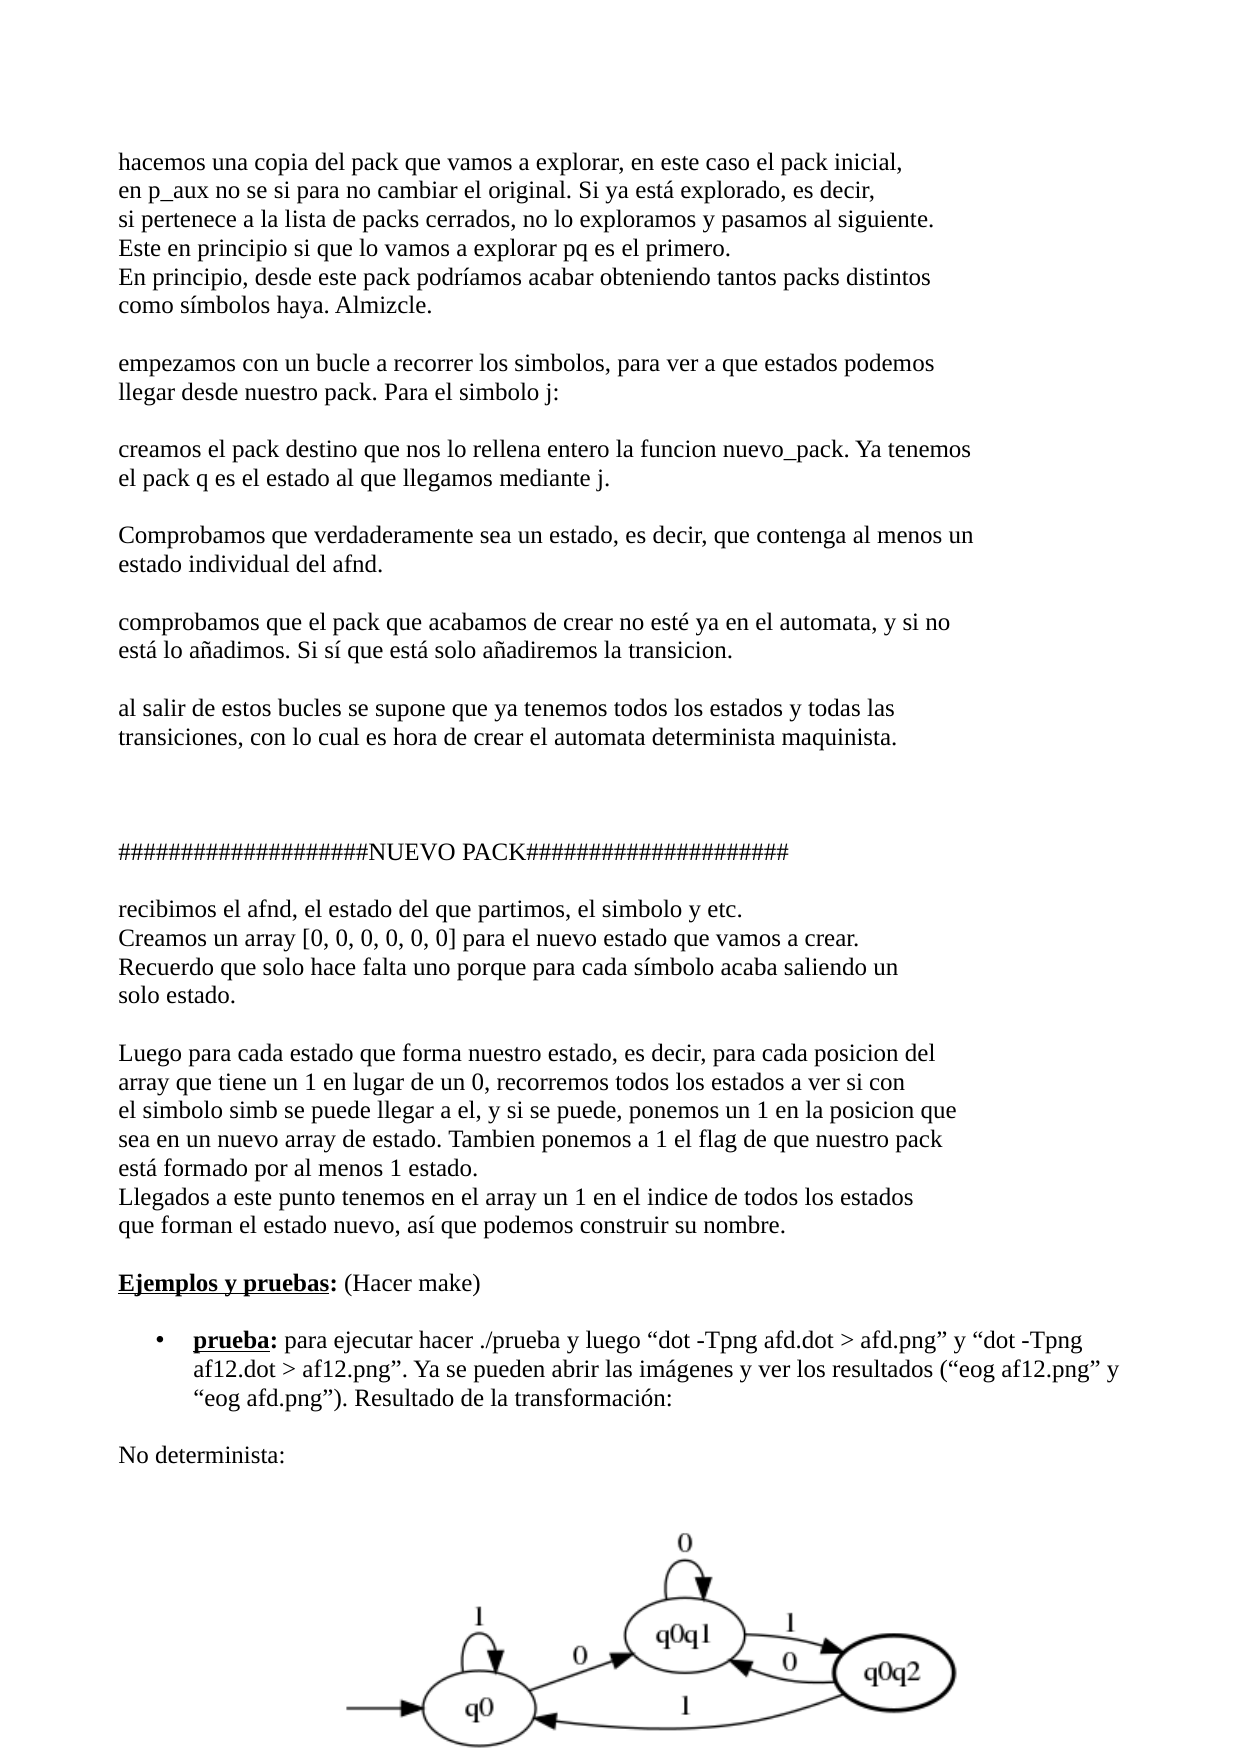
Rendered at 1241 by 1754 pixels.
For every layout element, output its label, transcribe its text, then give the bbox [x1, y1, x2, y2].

text llegar desde nuestro pack. Para el simbolo j: [118, 377, 1122, 406]
picture [148, 1492, 963, 1754]
text No determinista: [118, 1441, 1122, 1469]
text recibimos el afnd, el estado del que partimos, el simbolo y etc. [118, 894, 1122, 923]
text en p_aux no se si para no cambiar el original. Si ya está explorado, es decir, [118, 176, 1122, 204]
text En principio, desde este pack podríamos acabar obteniendo tantos packs distintos [118, 262, 1122, 291]
text el pack q es el estado al que llegamos mediante j. [118, 463, 1122, 492]
text Llegados a este punto tenemos en el array un 1 en el indice de todos los estados [118, 1182, 1122, 1211]
text array que tiene un 1 en lugar de un 0, recorremos todos los estados a ver si con [118, 1067, 1122, 1096]
text transiciones, con lo cual es hora de crear el automata determinista maquinista. [118, 722, 1122, 751]
text que forman el estado nuevo, así que podemos construir su nombre. [118, 1211, 1122, 1239]
text Luego para cada estado que forma nuestro estado, es decir, para cada posicion del [118, 1038, 1122, 1067]
text solo estado. [118, 981, 1122, 1009]
text hacemos una copia del pack que vamos a explorar, en este caso el pack inicial, [118, 147, 1122, 176]
text Este en principio si que lo vamos a explorar pq es el primero. [118, 233, 1122, 262]
list prueba: para ejecutar hacer ./prueba y luego “dot -Tpng afd.dot > afd.png” y “dot -Tpng af12.dot > af12.png”. Ya se pueden abrir las imágenes y ver los resultados (“eog af12.png” y “eog afd.png”). Resultado de la transformación: [156, 1326, 1122, 1412]
text Recuerdo que solo hace falta uno porque para cada símbolo acaba saliendo un [118, 952, 1122, 981]
text estado individual del afnd. [118, 549, 1122, 578]
text sea en un nuevo array de estado. Tambien ponemos a 1 el flag de que nuestro pack [118, 1124, 1122, 1153]
text comprobamos que el pack que acabamos de crear no esté ya en el automata, y si no [118, 607, 1122, 636]
text está lo añadimos. Si sí que está solo añadiremos la transicion. [118, 636, 1122, 664]
text Comprobamos que verdaderamente sea un estado, es decir, que contenga al menos un [118, 521, 1122, 549]
text si pertenece a la lista de packs cerrados, no lo exploramos y pasamos al siguiente. [118, 204, 1122, 233]
text al salir de estos bucles se supone que ya tenemos todos los estados y todas las [118, 693, 1122, 722]
text empezamos con un bucle a recorrer los simbolos, para ver a que estados podemos [118, 348, 1122, 377]
text Creamos un array [0, 0, 0, 0, 0, 0] para el nuevo estado que vamos a crear. [118, 923, 1122, 952]
text el simbolo simb se puede llegar a el, y si se puede, ponemos un 1 en la posicion que [118, 1096, 1122, 1124]
text creamos el pack destino que nos lo rellena entero la funcion nuevo_pack. Ya tenemos [118, 434, 1122, 463]
text Ejemplos y pruebas: (Hacer make) [118, 1268, 1122, 1297]
text está formado por al menos 1 estado. [118, 1153, 1122, 1182]
text como símbolos haya. Almizcle. [118, 291, 1122, 319]
text ####################NUEVO PACK##################### [118, 837, 1122, 866]
